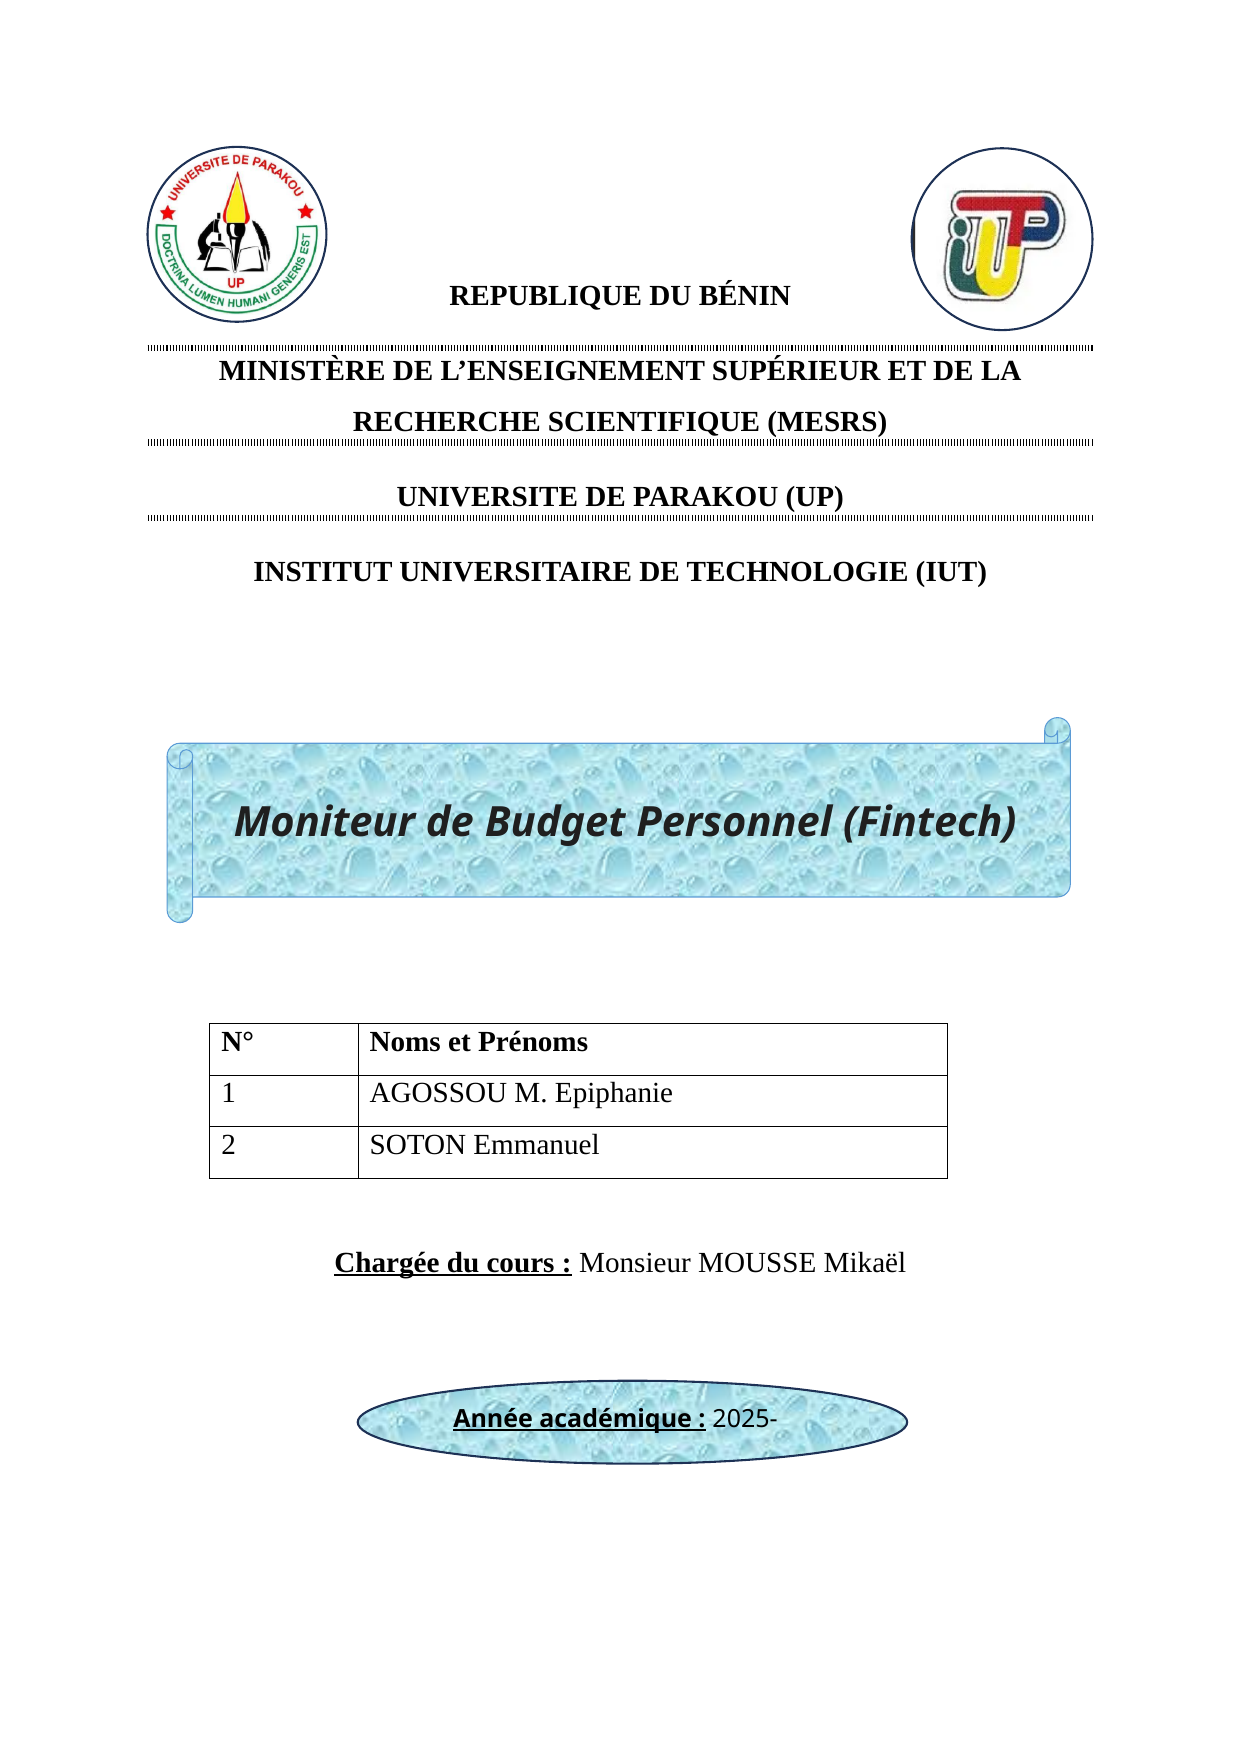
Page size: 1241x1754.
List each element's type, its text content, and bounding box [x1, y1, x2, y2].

text [148, 278, 191, 312]
picture [359, 1382, 905, 1462]
picture [168, 739, 1069, 896]
table_header N° [210, 1024, 358, 1074]
text MINISTÈRE DE L’ENSEIGNEMENT SUPÉRIEUR ET DE LA RECHERCHE SCIENTIFIQUE (MESRS) [148, 345, 1093, 446]
picture [168, 764, 192, 921]
text UNIVERSITE DE PARAKOU (UP) [148, 479, 1093, 521]
table_cell 1 [210, 1076, 358, 1126]
table_cell SOTON Emmanuel [359, 1127, 947, 1177]
text Moniteur de Budget Personnel (Fintech) [208, 792, 1042, 848]
text INSTITUT UNIVERSITAIRE DE TECHNOLOGIE (IUT) [148, 554, 1093, 588]
picture [1046, 719, 1069, 742]
picture [913, 150, 1091, 329]
table_cell 2 [210, 1127, 358, 1177]
text Chargée du cours : Monsieur MOUSSE Mikaël [148, 1245, 1093, 1279]
text [1060, 278, 1093, 312]
table_cell AGOSSOU M. Epiphanie [359, 1076, 947, 1126]
table_header Noms et Prénoms [359, 1024, 947, 1074]
picture [149, 148, 325, 320]
picture [181, 751, 192, 768]
text REPUBLIQUE DU BÉNIN [283, 278, 945, 312]
picture [1046, 736, 1056, 742]
text Année académique : 2025-2026 [453, 1400, 812, 1444]
